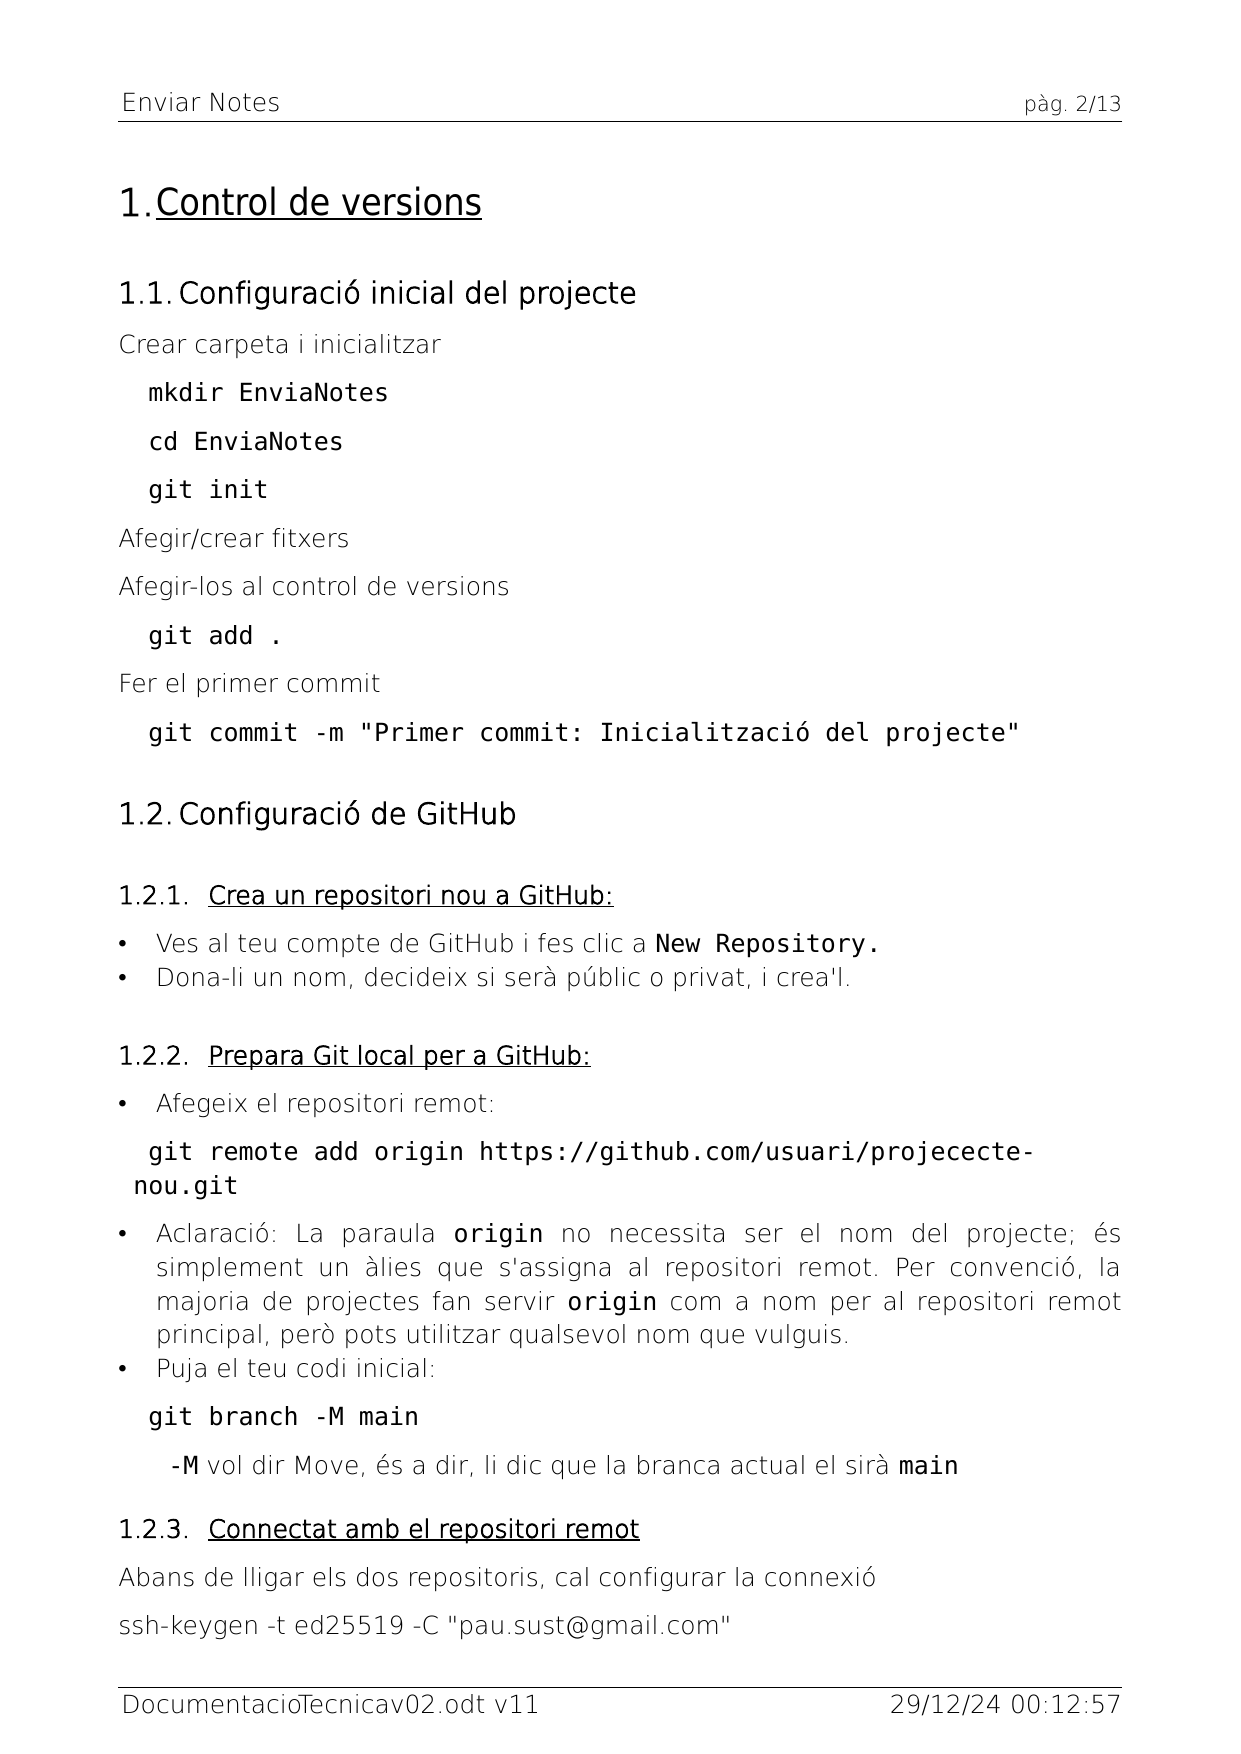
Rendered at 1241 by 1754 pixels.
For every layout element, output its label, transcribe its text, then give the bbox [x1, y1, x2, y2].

list Afegeix el repositori remot: [118, 1089, 1122, 1119]
text git add . [133, 621, 1107, 650]
text ssh-keygen -t ed25519 -C "pau.sust@gmail.com" [118, 1612, 1122, 1641]
text git init [133, 476, 1107, 505]
text Fer el primer commit [118, 670, 1122, 699]
text git remote add origin https://github.com/usuari/projececte-nou.git [133, 1138, 1107, 1200]
subtitle Configuració inicial del projecte [118, 276, 1122, 310]
text -M vol dir Move, és a dir, li dic que la branca actual el sirà main [168, 1451, 1122, 1480]
text Abans de lligar els dos repositoris, cal configurar la connexió [118, 1563, 1122, 1592]
text Afegir-los al control de versions [118, 573, 1122, 602]
subtitle Configuració de GitHub [118, 797, 1122, 831]
text Crear carpeta i inicialitzar [118, 330, 1122, 359]
text git branch -M main [133, 1402, 1107, 1432]
text mkdir EnviaNotes [133, 378, 1107, 408]
list Ves al teu compte de GitHub i fes clic a New Repository. [118, 929, 1122, 958]
list Dona-li un nom, decideix si serà públic o privat, i crea'l. [118, 963, 1122, 992]
subtitle Connectat amb el repositori remot [118, 1514, 1122, 1544]
subtitle Prepara Git local per a GitHub: [118, 1041, 1122, 1070]
list Puja el teu codi inicial: [118, 1354, 1122, 1383]
text git commit -m "Primer commit: Inicialització del projecte" [133, 718, 1107, 747]
list Aclaració: La paraula origin no necessita ser el nom del projecte; és simplement un àlies que s'assigna al repositori remot. Per convenció, la majoria de projectes fan servir origin com a nom per al repositori remot principal, però pots utilitzar qualsevol nom que vulguis. [118, 1220, 1122, 1349]
subtitle Crea un repositori nou a GitHub: [118, 881, 1122, 910]
subtitle Control de versions [118, 181, 1122, 224]
text Afegir/crear fitxers [118, 524, 1122, 553]
text cd EnviaNotes [133, 427, 1107, 456]
